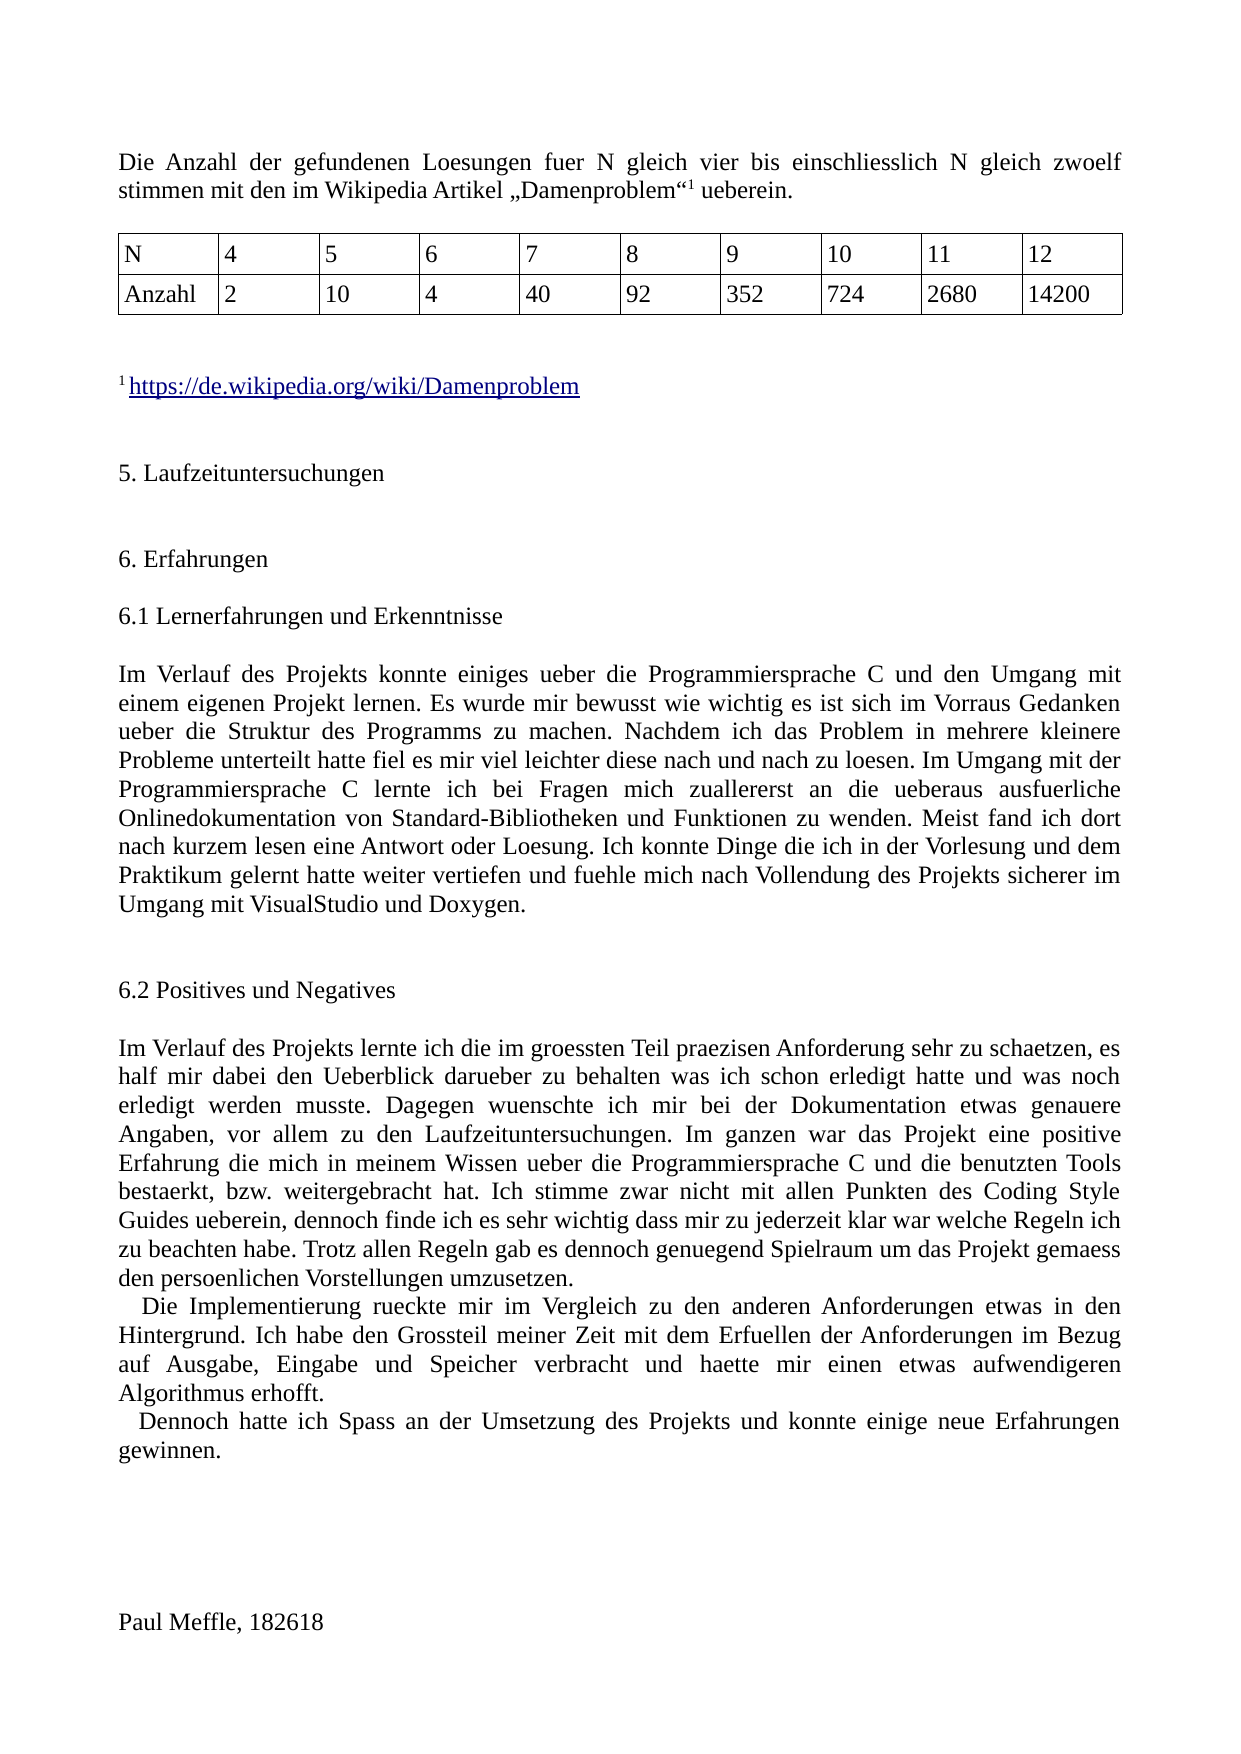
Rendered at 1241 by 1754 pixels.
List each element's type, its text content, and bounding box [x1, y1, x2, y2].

text 5. Laufzeituntersuchungen [118, 458, 1122, 486]
text 6. Erfahrungen [118, 544, 1122, 573]
table_header 8 [621, 234, 720, 273]
table_cell 2680 [922, 275, 1022, 314]
table_cell 92 [621, 275, 720, 314]
table_header 9 [721, 234, 821, 273]
table_header 4 [219, 234, 319, 273]
table_header 10 [822, 234, 921, 273]
text 6.1 Lernerfahrungen und Erkenntnisse [118, 601, 1122, 630]
text Die Implementierung rueckte mir im Vergleich zu den anderen Anforderungen etwas in den Hintergrund. Ich habe den Grossteil meiner Zeit mit dem Erfuellen der Anforderungen im Bezug auf Ausgabe, Eingabe und Speicher verbracht und haette mir einen etwas aufwendigeren Algorithmus erhofft. [118, 1291, 1122, 1406]
text Im Verlauf des Projekts konnte einiges ueber die Programmiersprache C und den Umgang mit einem eigenen Projekt lernen. Es wurde mir bewusst wie wichtig es ist sich im Vorraus Gedanken ueber die Struktur des Programms zu machen. Nachdem ich das Problem in mehrere kleinere Probleme unterteilt hatte fiel es mir viel leichter diese nach und nach zu loesen. Im Umgang mit der Programmiersprache C lernte ich bei Fragen mich zuallererst an die ueberaus ausfuerliche Onlinedokumentation von Standard-Bibliotheken und Funktionen zu wenden. Meist fand ich dort nach kurzem lesen eine Antwort oder Loesung. Ich konnte Dinge die ich in der Vorlesung und dem Praktikum gelernt hatte weiter vertiefen und fuehle mich nach Vollendung des Projekts sicherer im Umgang mit VisualStudio und Doxygen. [118, 659, 1122, 918]
table_cell 352 [721, 275, 821, 314]
table_cell 10 [320, 275, 419, 314]
table_cell 14200 [1023, 275, 1122, 314]
text Die Anzahl der gefundenen Loesungen fuer N gleich vier bis einschliesslich N gleich zwoelf stimmen mit den im Wikipedia Artikel „Damenproblem“1 ueberein. [118, 147, 1122, 204]
table_header 11 [922, 234, 1022, 273]
table_cell 2 [219, 275, 319, 314]
text Im Verlauf des Projekts lernte ich die im groessten Teil praezisen Anforderung sehr zu schaetzen, es half mir dabei den Ueberblick darueber zu behalten was ich schon erledigt hatte und was noch erledigt werden musste. Dagegen wuenschte ich mir bei der Dokumentation etwas genauere Angaben, vor allem zu den Laufzeituntersuchungen. Im ganzen war das Projekt eine positive Erfahrung die mich in meinem Wissen ueber die Programmiersprache C und die benutzten Tools bestaerkt, bzw. weitergebracht hat. Ich stimme zwar nicht mit allen Punkten des Coding Style Guides ueberein, dennoch finde ich es sehr wichtig dass mir zu jederzeit klar war welche Regeln ich zu beachten habe. Trotz allen Regeln gab es dennoch genuegend Spielraum um das Projekt gemaess den persoenlichen Vorstellungen umzusetzen. [118, 1033, 1122, 1291]
table_header 5 [320, 234, 419, 273]
text Dennoch hatte ich Spass an der Umsetzung des Projekts und konnte einige neue Erfahrungen gewinnen. [118, 1406, 1122, 1464]
table_header 7 [520, 234, 620, 273]
table_header N [119, 234, 218, 273]
table_header 6 [420, 234, 519, 273]
table_cell 40 [520, 275, 620, 314]
table_cell 724 [822, 275, 921, 314]
table_cell 4 [420, 275, 519, 314]
table_cell Anzahl [119, 275, 218, 314]
text 1 https://de.wikipedia.org/wiki/Damenproblem [118, 371, 1122, 400]
text 6.2 Positives und Negatives [118, 975, 1122, 1004]
table_header 12 [1023, 234, 1122, 273]
